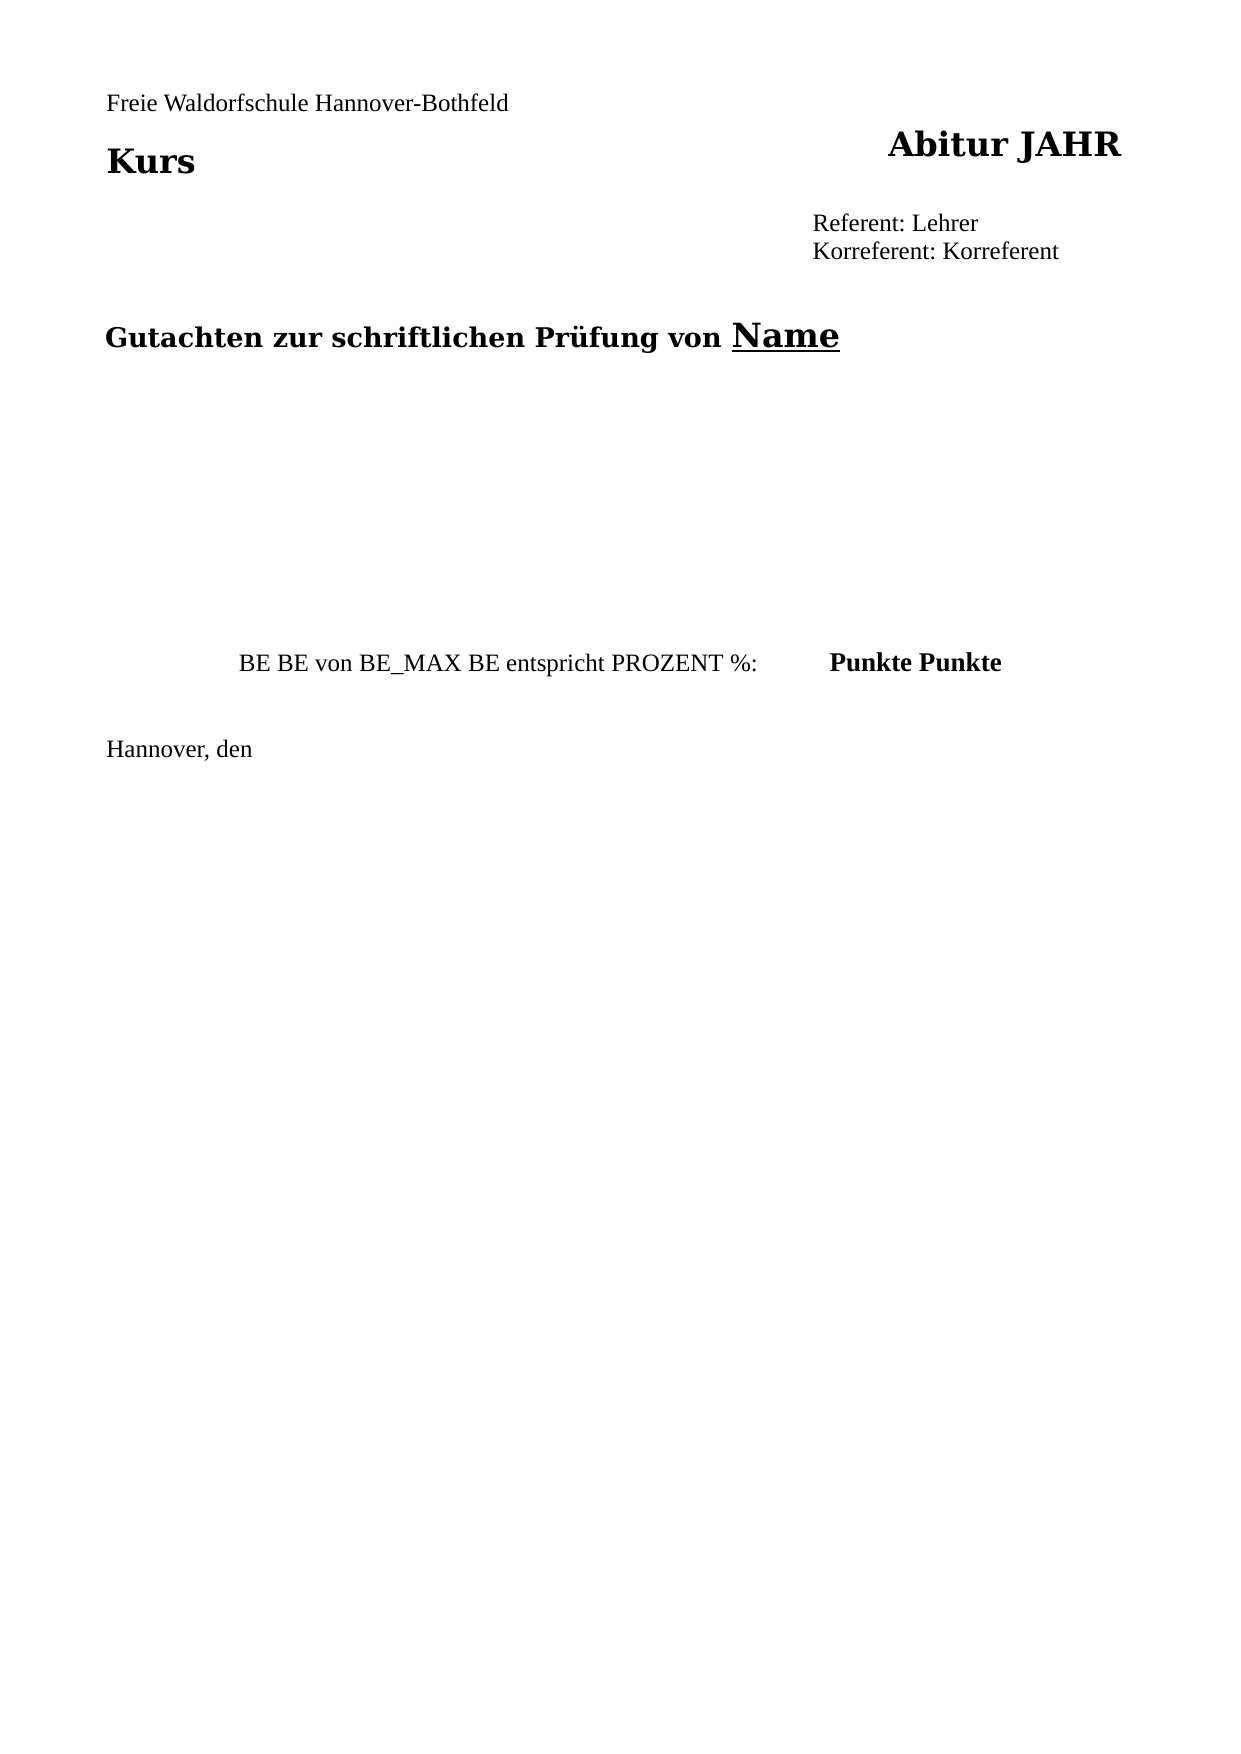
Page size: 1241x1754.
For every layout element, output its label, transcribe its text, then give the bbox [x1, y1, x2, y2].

text Korreferent: Korreferent [812, 236, 1133, 265]
text Referent: Lehrer [812, 208, 1133, 236]
subtitle Gutachten zur schriftlichen Prüfung von Name [105, 316, 1133, 356]
text Hannover, den [106, 734, 1134, 763]
text BE BE von BE_MAX BE entspricht PROZENT %: Punkte Punkte [106, 646, 1134, 677]
